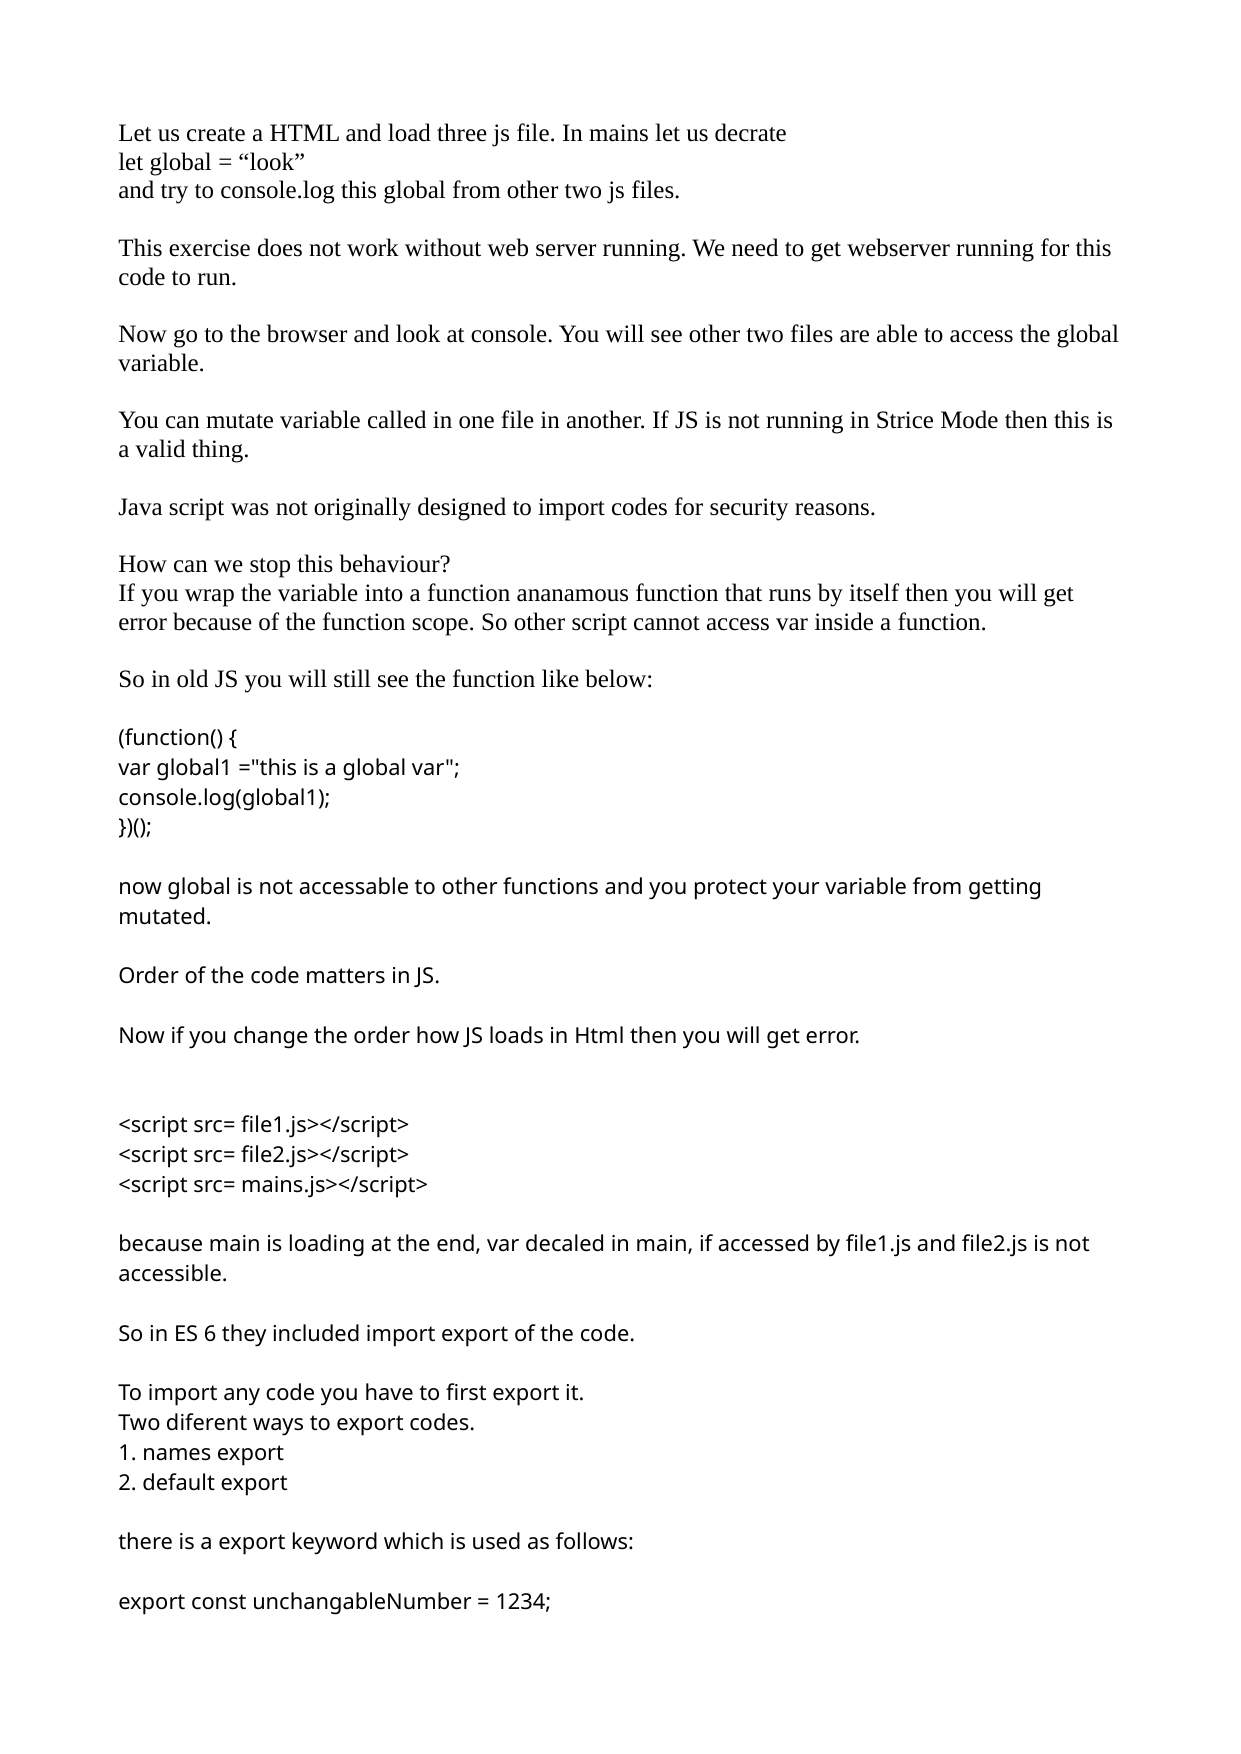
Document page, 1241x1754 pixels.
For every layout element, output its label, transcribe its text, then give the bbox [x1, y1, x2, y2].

text Now go to the browser and look at console. You will see other two files are able to access the global variable. [118, 319, 1122, 377]
text Order of the code matters in JS. [118, 960, 1122, 990]
text 1. names export [118, 1437, 1122, 1467]
text because main is loading at the end, var decaled in main, if accessed by file1.js and file2.js is not accessible. [118, 1228, 1122, 1288]
text Two diferent ways to export codes. [118, 1407, 1122, 1437]
text To import any code you have to first export it. [118, 1377, 1122, 1407]
text So in old JS you will still see the function like below: [118, 664, 1122, 693]
text You can mutate variable called in one file in another. If JS is not running in Strice Mode then this is a valid thing. [118, 406, 1122, 463]
text and try to console.log this global from other two js files. [118, 176, 1122, 204]
text 2. default export [118, 1467, 1122, 1496]
text So in ES 6 they included import export of the code. [118, 1318, 1122, 1347]
text Let us create a HTML and load three js file. In mains let us decrate [118, 118, 1122, 147]
text How can we stop this behaviour? [118, 549, 1122, 578]
text var global1 ="this is a global var"; [118, 752, 1122, 781]
text export const unchangableNumber = 1234; [118, 1586, 1122, 1616]
text })(); [118, 811, 1122, 841]
text This exercise does not work without web server running. We need to get webserver running for this code to run. [118, 233, 1122, 291]
text <script src= mains.js></script> [118, 1169, 1122, 1198]
text now global is not accessable to other functions and you protect your variable from getting mutated. [118, 871, 1122, 930]
text console.log(global1); [118, 781, 1122, 811]
text (function() { [118, 722, 1122, 752]
text Now if you change the order how JS loads in Html then you will get error. [118, 1020, 1122, 1049]
text let global = “look” [118, 147, 1122, 176]
text If you wrap the variable into a function ananamous function that runs by itself then you will get error because of the function scope. So other script cannot access var inside a function. [118, 578, 1122, 636]
text <script src= file1.js></script> [118, 1109, 1122, 1139]
text there is a export keyword which is used as follows: [118, 1526, 1122, 1556]
text <script src= file2.js></script> [118, 1139, 1122, 1169]
text Java script was not originally designed to import codes for security reasons. [118, 492, 1122, 521]
